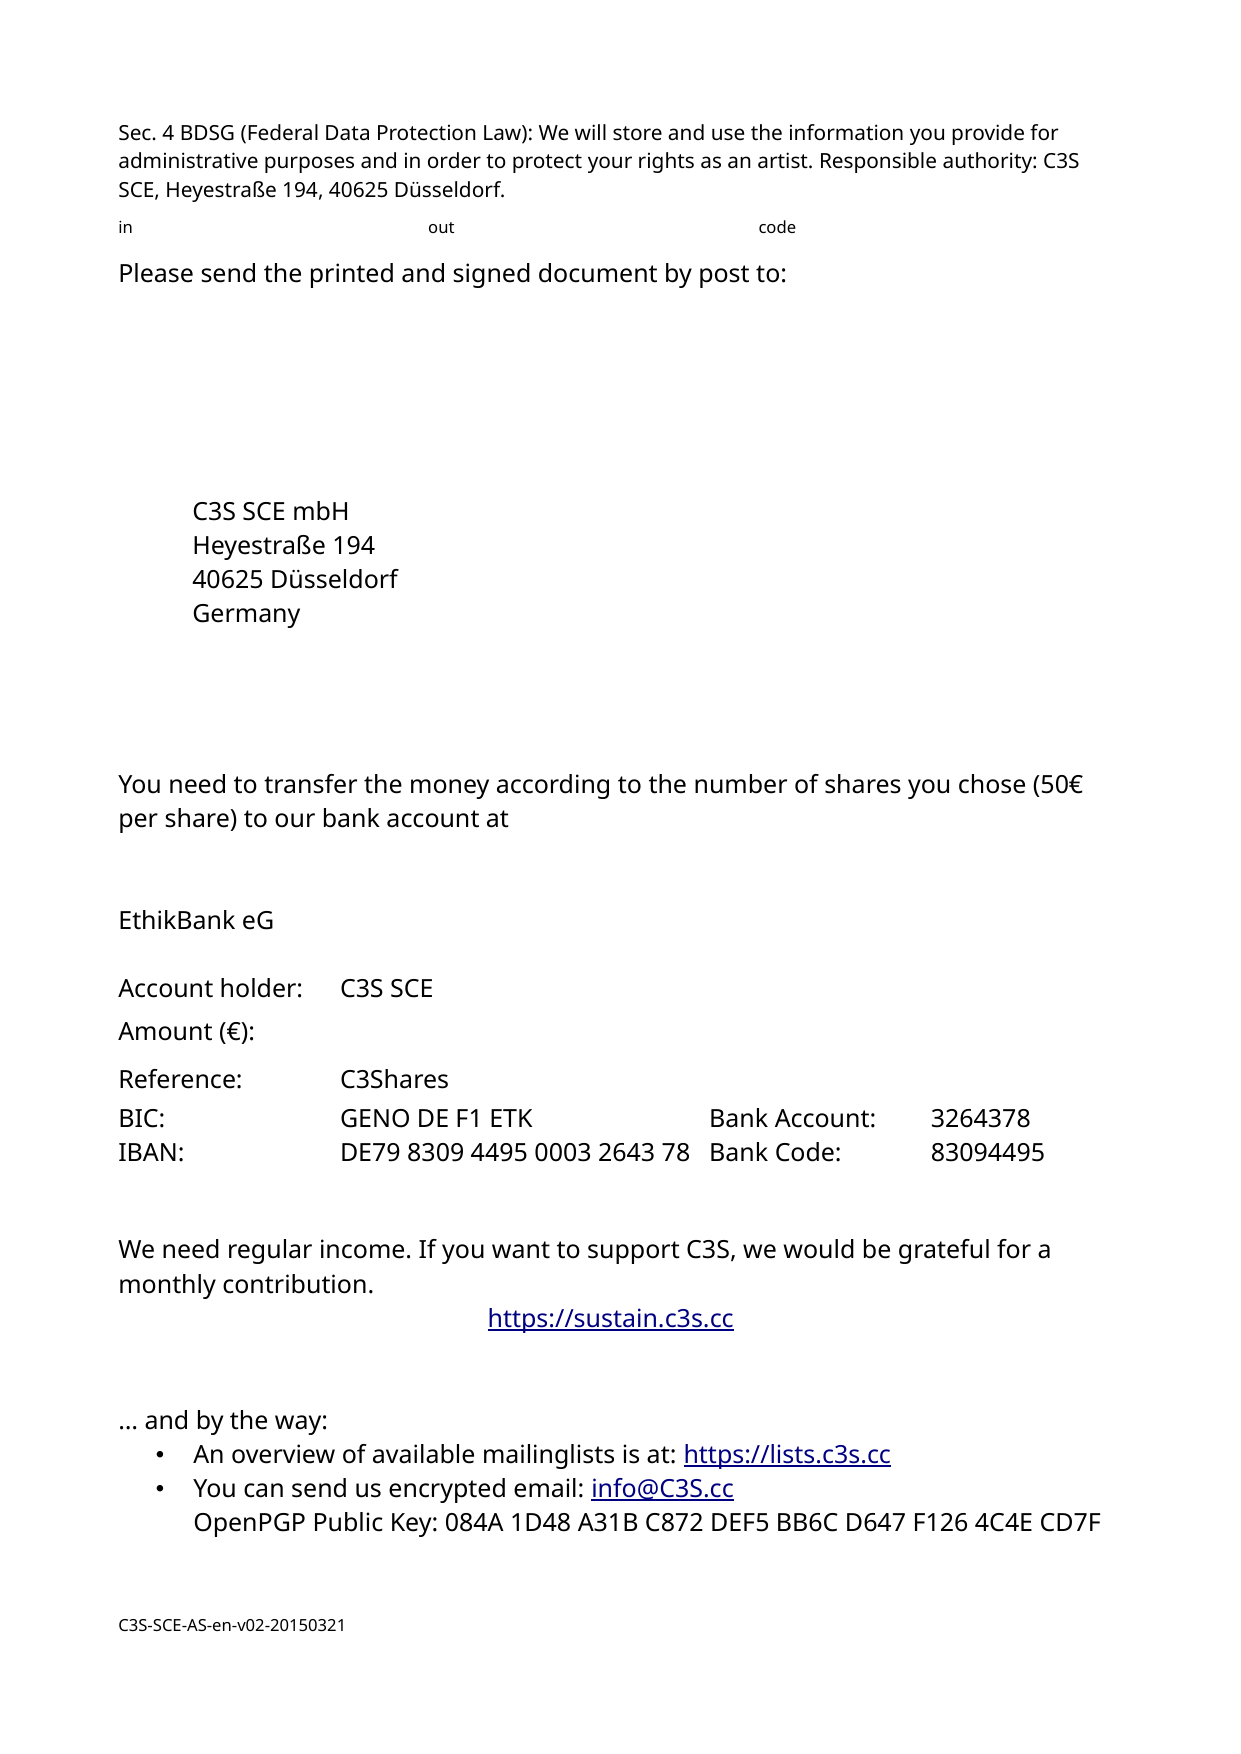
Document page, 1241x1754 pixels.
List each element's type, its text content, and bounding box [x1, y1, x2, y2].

text Sec. 4 BDSG (Federal Data Protection Law): We will store and use the information you provide for administrative purposes and in order to protect your rights as an artist. Responsible authority: C3S SCE, Heyestraße 194, 40625 Düsseldorf. [118, 118, 1122, 203]
text IBAN: DE79 8309 4495 0003 2643 78 Bank Code: 83094495 [118, 1134, 1122, 1169]
text Account holder: C3S SCE [118, 971, 1122, 1005]
text [603, 1005, 1122, 1053]
list You can send us encrypted email: info@C3S.cc OpenPGP Public Key: 084A 1D48 A31B C872 DEF5 BB6C D647 F126 4C4E CD7F [156, 1471, 1122, 1539]
text 40625 Düsseldorf [118, 562, 1122, 596]
text out [415, 216, 459, 243]
text C3S SCE mbH [118, 494, 1122, 528]
list An overview of available mailinglists is at: https://lists.c3s.cc [156, 1437, 1122, 1471]
text EthikBank eG [118, 902, 1122, 937]
text Amount (€): [118, 1005, 340, 1053]
text https://sustain.c3s.cc [118, 1300, 1122, 1334]
text code [732, 216, 813, 243]
text Please send the printed and signed document by post to: [118, 255, 1122, 289]
text We need regular income. If you want to support C3S, we would be grateful for a monthly contribution. [118, 1232, 1122, 1300]
text [1087, 216, 1122, 243]
text You need to transfer the money according to the number of shares you chose (50€ per share) to our bank account at [118, 766, 1122, 834]
text BIC: GENO DE F1 ETK Bank Account: 3264378 [118, 1101, 1122, 1134]
text [729, 1053, 1122, 1101]
text … and by the way: [118, 1402, 1122, 1437]
text Germany [118, 596, 1122, 630]
text in [118, 216, 141, 243]
text Heyestraße 194 [118, 528, 1122, 562]
text Reference: C3Shares [118, 1053, 455, 1101]
